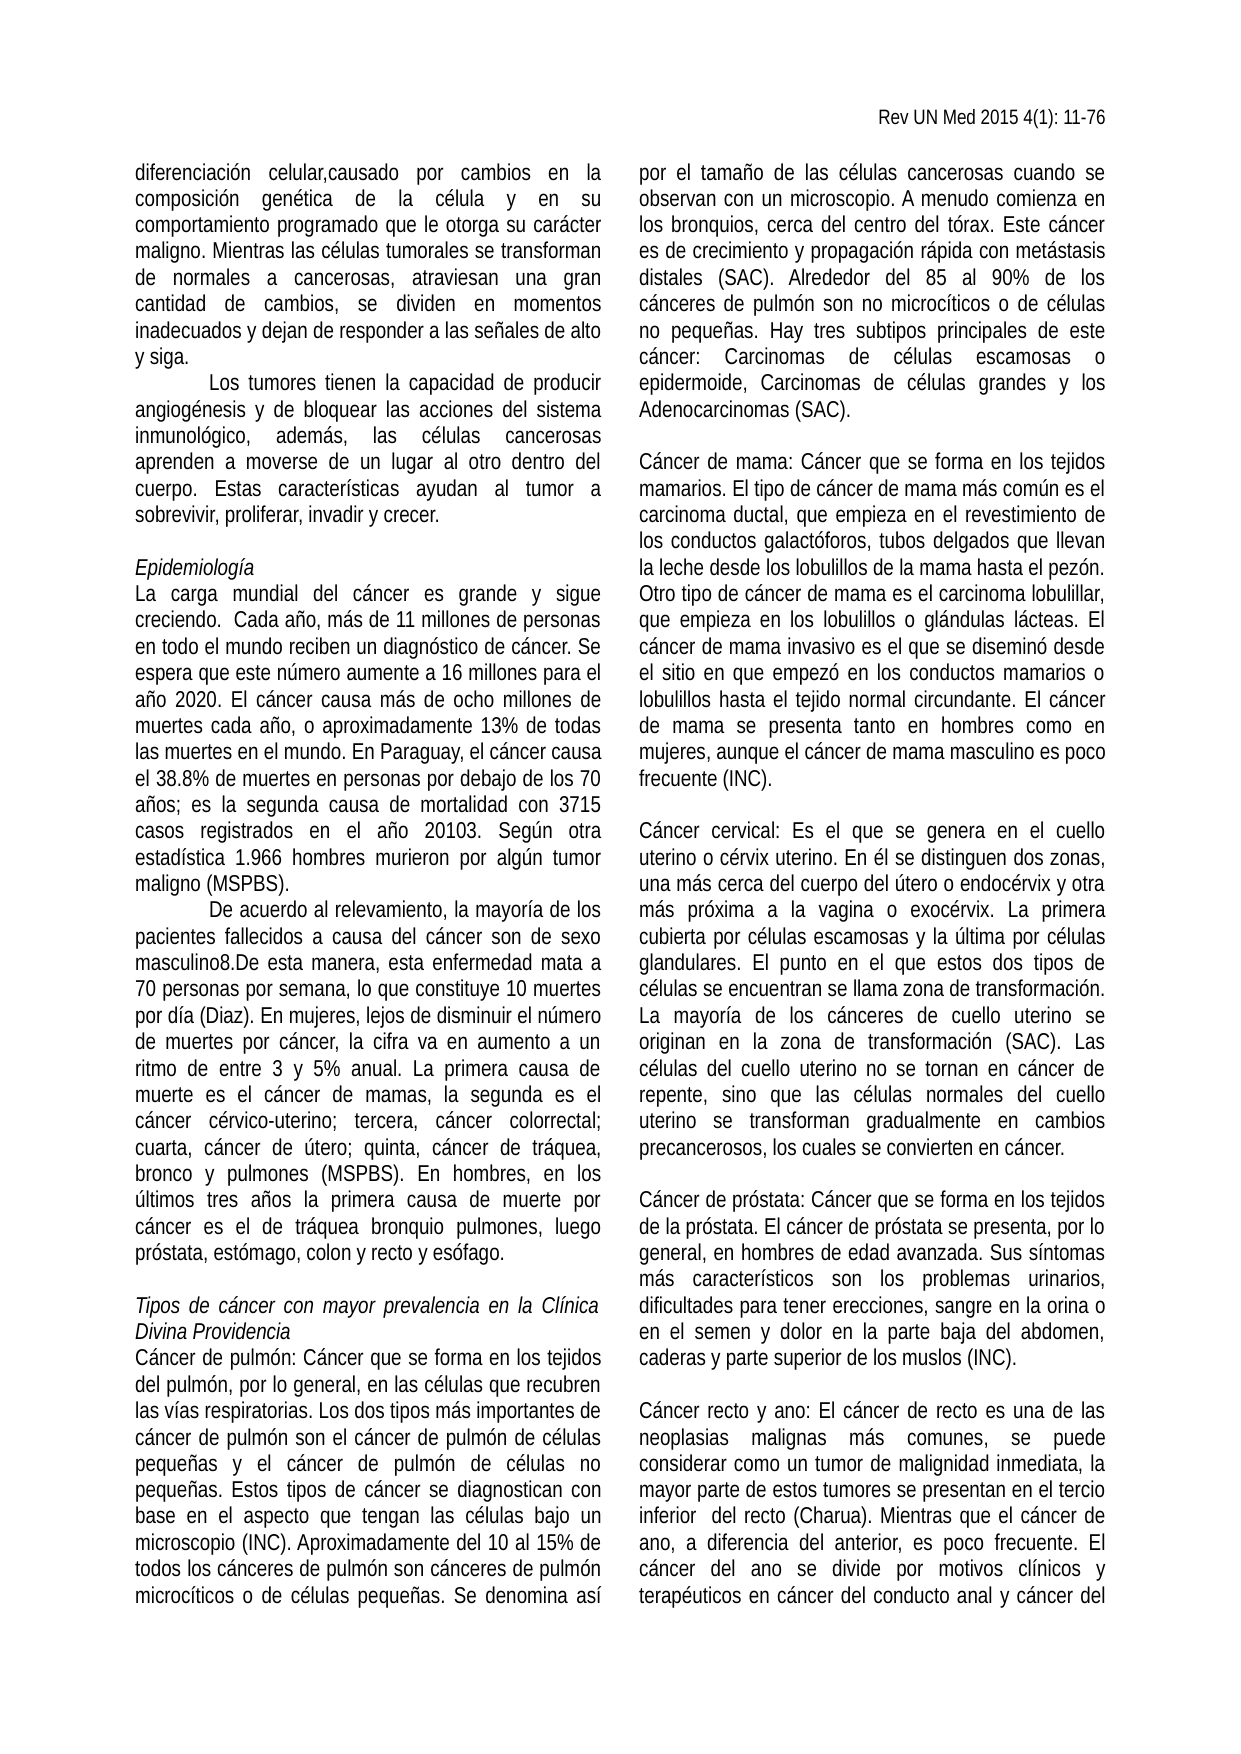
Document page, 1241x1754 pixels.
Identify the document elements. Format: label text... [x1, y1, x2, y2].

text Cáncer recto y ano: El cáncer de recto es una de las neoplasias malignas más comunes, se puede considerar como un tumor de malignidad inmediata, la mayor parte de estos tumores se presentan en el tercio inferior del recto (Charua). Mientras que el cáncer de ano, a diferencia del anterior, es poco frecuente. El cáncer del ano se divide por motivos clínicos y terapéuticos en cáncer del conducto anal y cáncer del [639, 1397, 1106, 1608]
text Cáncer de pulmón: Cáncer que se forma en los tejidos del pulmón, por lo general, en las células que recubren las vías respiratorias. Los dos tipos más importantes de cáncer de pulmón son el cáncer de pulmón de células pequeñas y el cáncer de pulmón de células no pequeñas. Estos tipos de cáncer se diagnostican con base en el aspecto que tengan las células bajo un microscopio (INC). Aproximadamente del 10 al 15% de todos los cánceres de pulmón son cánceres de pulmón microcíticos o de células pequeñas. Se denomina así [135, 1344, 601, 1608]
text Epidemiología [135, 554, 601, 580]
text Cáncer cervical: Es el que se genera en el cuello uterino o cérvix uterino. En él se distinguen dos zonas, una más cerca del cuerpo del útero o endocérvix y otra más próxima a la vagina o exocérvix. La primera cubierta por células escamosas y la última por células glandulares. El punto en el que estos dos tipos de células se encuentran se llama zona de transformación. La mayoría de los cánceres de cuello uterino se originan en la zona de transformación (SAC). Las células del cuello uterino no se tornan en cáncer de repente, sino que las células normales del cuello uterino se transforman gradualmente en cambios precancerosos, los cuales se convierten en cáncer. [639, 817, 1106, 1160]
text por el tamaño de las células cancerosas cuando se observan con un microscopio. A menudo comienza en los bronquios, cerca del centro del tórax. Este cáncer es de crecimiento y propagación rápida con metástasis distales (SAC). Alrededor del 85 al 90% de los cánceres de pulmón son no microcíticos o de células no pequeñas. Hay tres subtipos principales de este cáncer: Carcinomas de células escamosas o epidermoide, Carcinomas de células grandes y los Adenocarcinomas (SAC). [639, 158, 1106, 422]
text Los tumores tienen la capacidad de producir angiogénesis y de bloquear las acciones del sistema inmunológico, además, las células cancerosas aprenden a moverse de un lugar al otro dentro del cuerpo. Estas características ayudan al tumor a sobrevivir, proliferar, invadir y crecer. [135, 369, 601, 527]
text La carga mundial del cáncer es grande y sigue creciendo. Cada año, más de 11 millones de personas en todo el mundo reciben un diagnóstico de cáncer. Se espera que este número aumente a 16 millones para el año 2020. El cáncer causa más de ocho millones de muertes cada año, o aproximadamente 13% de todas las muertes en el mundo. En Paraguay, el cáncer causa el 38.8% de muertes en personas por debajo de los 70 años; es la segunda causa de mortalidad con 3715 casos registrados en el año 20103. Según otra estadística 1.966 hombres murieron por algún tumor maligno (MSPBS). [135, 580, 601, 896]
text diferenciación celular,causado por cambios en la composición genética de la célula y en su comportamiento programado que le otorga su carácter maligno. Mientras las células tumorales se transforman de normales a cancerosas, atraviesan una gran cantidad de cambios, se dividen en momentos inadecuados y dejan de responder a las señales de alto y siga. [135, 158, 601, 369]
text Tipos de cáncer con mayor prevalencia en la Clínica Divina Providencia [135, 1292, 601, 1344]
text Cáncer de mama: Cáncer que se forma en los tejidos mamarios. El tipo de cáncer de mama más común es el carcinoma ductal, que empieza en el revestimiento de los conductos galactóforos, tubos delgados que llevan la leche desde los lobulillos de la mama hasta el pezón. Otro tipo de cáncer de mama es el carcinoma lobulillar, que empieza en los lobulillos o glándulas lácteas. El cáncer de mama invasivo es el que se diseminó desde el sitio en que empezó en los conductos mamarios o lobulillos hasta el tejido normal circundante. El cáncer de mama se presenta tanto en hombres como en mujeres, aunque el cáncer de mama masculino es poco frecuente (INC). [639, 448, 1106, 791]
text De acuerdo al relevamiento, la mayoría de los pacientes fallecidos a causa del cáncer son de sexo masculino8.De esta manera, esta enfermedad mata a 70 personas por semana, lo que constituye 10 muertes por día (Diaz). En mujeres, lejos de disminuir el número de muertes por cáncer, la cifra va en aumento a un ritmo de entre 3 y 5% anual. La primera causa de muerte es el cáncer de mamas, la segunda es el cáncer cérvico-uterino; tercera, cáncer colorrectal; cuarta, cáncer de útero; quinta, cáncer de tráquea, bronco y pulmones (MSPBS). En hombres, en los últimos tres años la primera causa de muerte por cáncer es el de tráquea bronquio pulmones, luego próstata, estómago, colon y recto y esófago. [135, 896, 601, 1265]
text Cáncer de próstata: Cáncer que se forma en los tejidos de la próstata. El cáncer de próstata se presenta, por lo general, en hombres de edad avanzada. Sus síntomas más característicos son los problemas urinarios, dificultades para tener erecciones, sangre en la orina o en el semen y dolor en la parte baja del abdomen, caderas y parte superior de los muslos (INC). [639, 1186, 1106, 1371]
